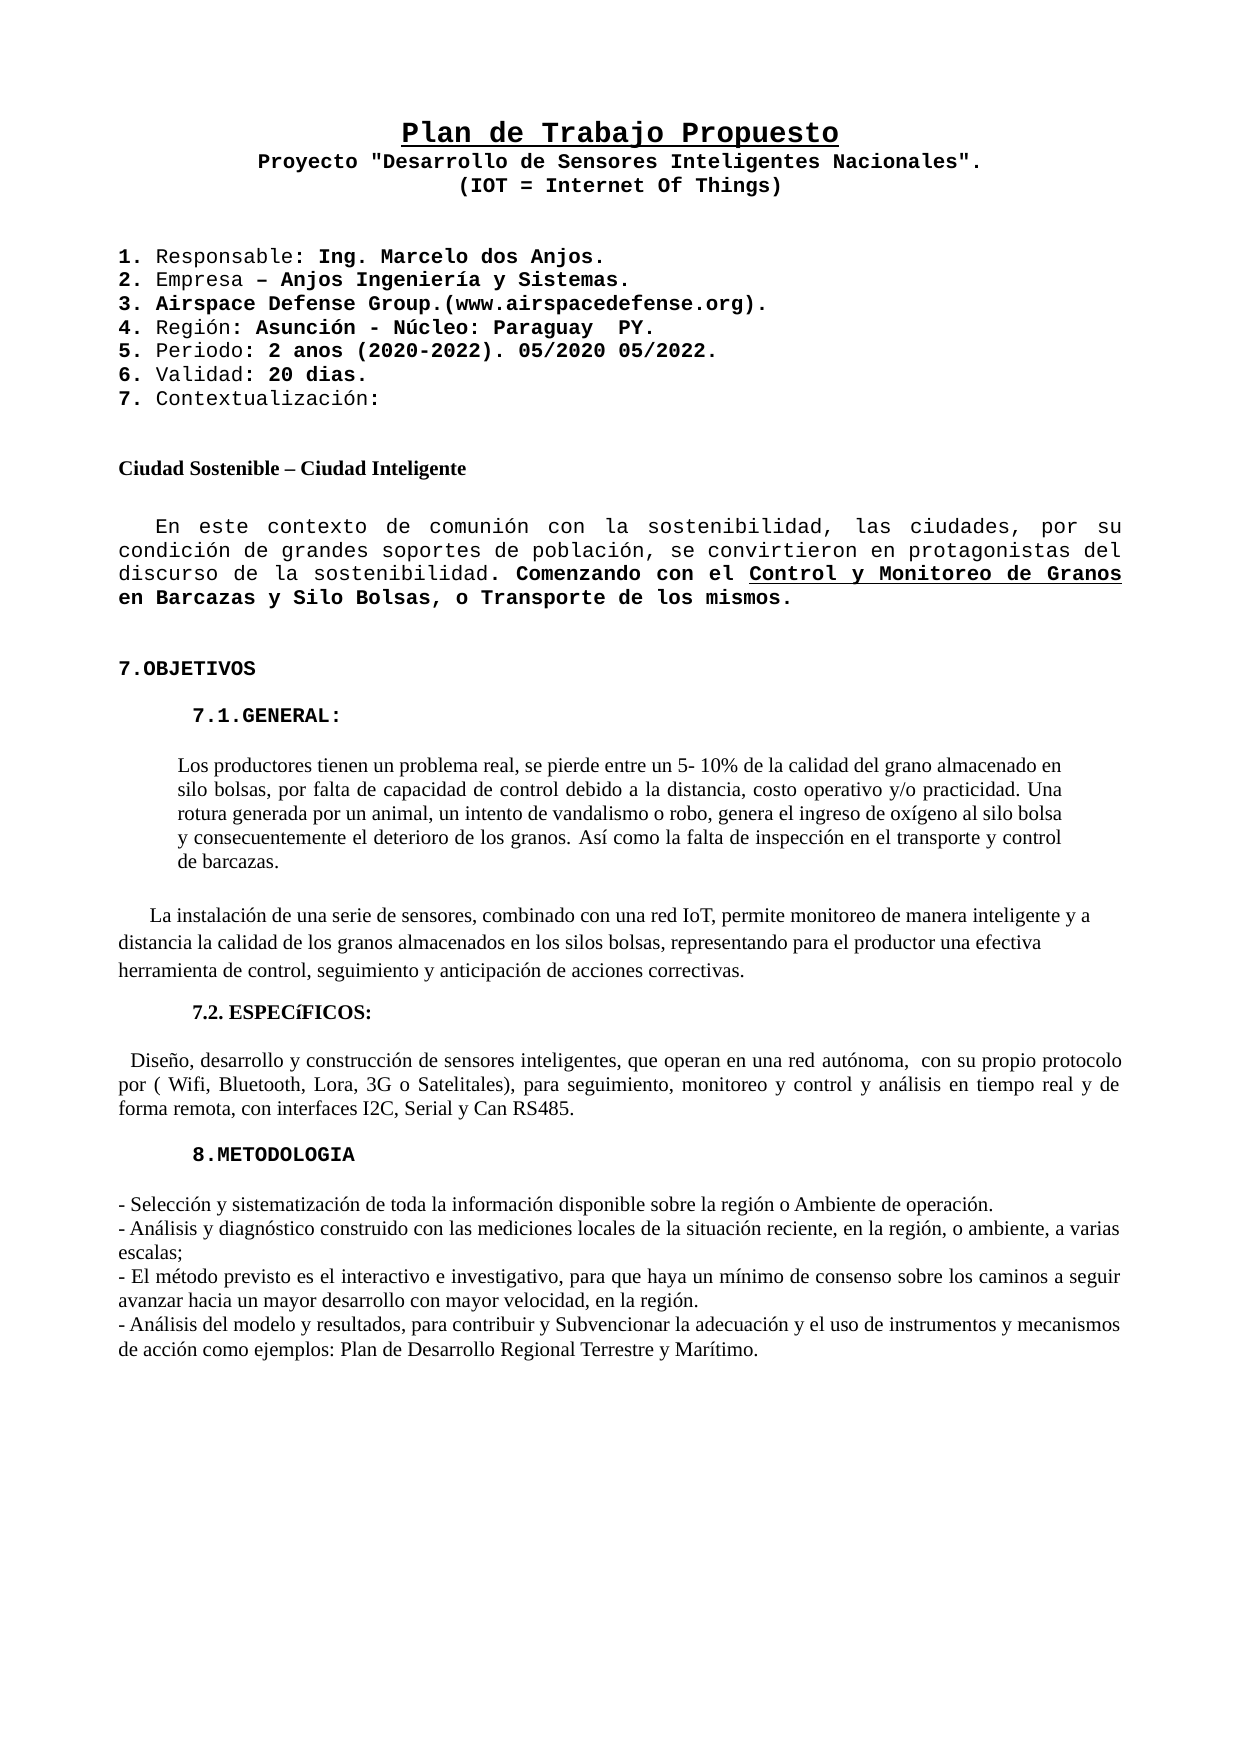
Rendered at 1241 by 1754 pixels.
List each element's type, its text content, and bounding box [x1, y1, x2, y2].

text 5. Periodo: 2 anos (2020-2022). 05/2020 05/2022. [118, 340, 1122, 364]
text 6. Validad: 20 dias. [118, 364, 1122, 388]
text 2. Empresa – Anjos Ingeniería y Sistemas. [118, 269, 1122, 293]
text Proyecto "Desarrollo de Sensores Inteligentes Nacionales". [118, 151, 1122, 175]
text 3. Airspace Defense Group.(www.airspacedefense.org). [118, 293, 1122, 317]
text Los productores tienen un problema real, se pierde entre un 5- 10% de la calidad del grano almacenado en silo bolsas, por falta de capacidad de control debido a la distancia, costo operativo y/o practicidad. Una rotura generada por un animal, un intento de vandalismo o robo, genera el ingreso de oxígeno al silo bolsa y consecuentemente el deterioro de los granos. Así como la falta de inspección en el transporte y control de barcazas. [177, 753, 1063, 873]
text - Análisis del modelo y resultados, para contribuir y Subvencionar la adecuación y el uso de instrumentos y mecanismos de acción como ejemplos: Plan de Desarrollo Regional Terrestre y Marítimo. [118, 1312, 1122, 1361]
subtitle Ciudad Sostenible – Ciudad Inteligente [118, 456, 1122, 480]
text - El método previsto es el interactivo e investigativo, para que haya un mínimo de consenso sobre los caminos a seguir avanzar hacia un mayor desarrollo con mayor velocidad, en la región. [118, 1264, 1122, 1312]
text - Análisis y diagnóstico construido con las mediciones locales de la situación reciente, en la región, o ambiente, a varias escalas; [118, 1216, 1122, 1264]
text 1. Responsable: Ing. Marcelo dos Anjos. [118, 246, 1122, 269]
text 7.OBJETIVOS [118, 658, 1122, 681]
text En este contexto de comunión con la sostenibilidad, las ciudades, por su condición de grandes soportes de población, se convirtieron en protagonistas del discurso de la sostenibilidad. Comenzando con el Control y Monitoreo de Granos en Barcazas y Silo Bolsas, o Transporte de los mismos. [118, 516, 1122, 611]
text 7.2. ESPECíFICOS: [118, 1000, 1122, 1024]
text 4. Región: Asunción - Núcleo: Paraguay PY. [118, 317, 1122, 340]
text (IOT = Internet Of Things) [118, 175, 1122, 198]
text 7.1.GENERAL: [118, 705, 1122, 729]
text 7. Contextualización: [118, 388, 1122, 411]
text La instalación de una serie de sensores, combinado con una red IoT, permite monitoreo de manera inteligente y a distancia la calidad de los granos almacenados en los silos bolsas, representando para el productor una efectiva herramienta de control, seguimiento y anticipación de acciones correctivas. [118, 903, 1122, 982]
text Diseño, desarrollo y construcción de sensores inteligentes, que operan en una red autónoma, con su propio protocolo por ( Wifi, Bluetooth, Lora, 3G o Satelitales), para seguimiento, monitoreo y control y análisis en tiempo real y de forma remota, con interfaces I2C, Serial y Can RS485. [118, 1048, 1122, 1120]
text 8.METODOLOGIA [118, 1144, 1122, 1168]
text Plan de Trabajo Propuesto [118, 118, 1122, 151]
text - Selección y sistematización de toda la información disponible sobre la región o Ambiente de operación. [118, 1192, 1122, 1216]
